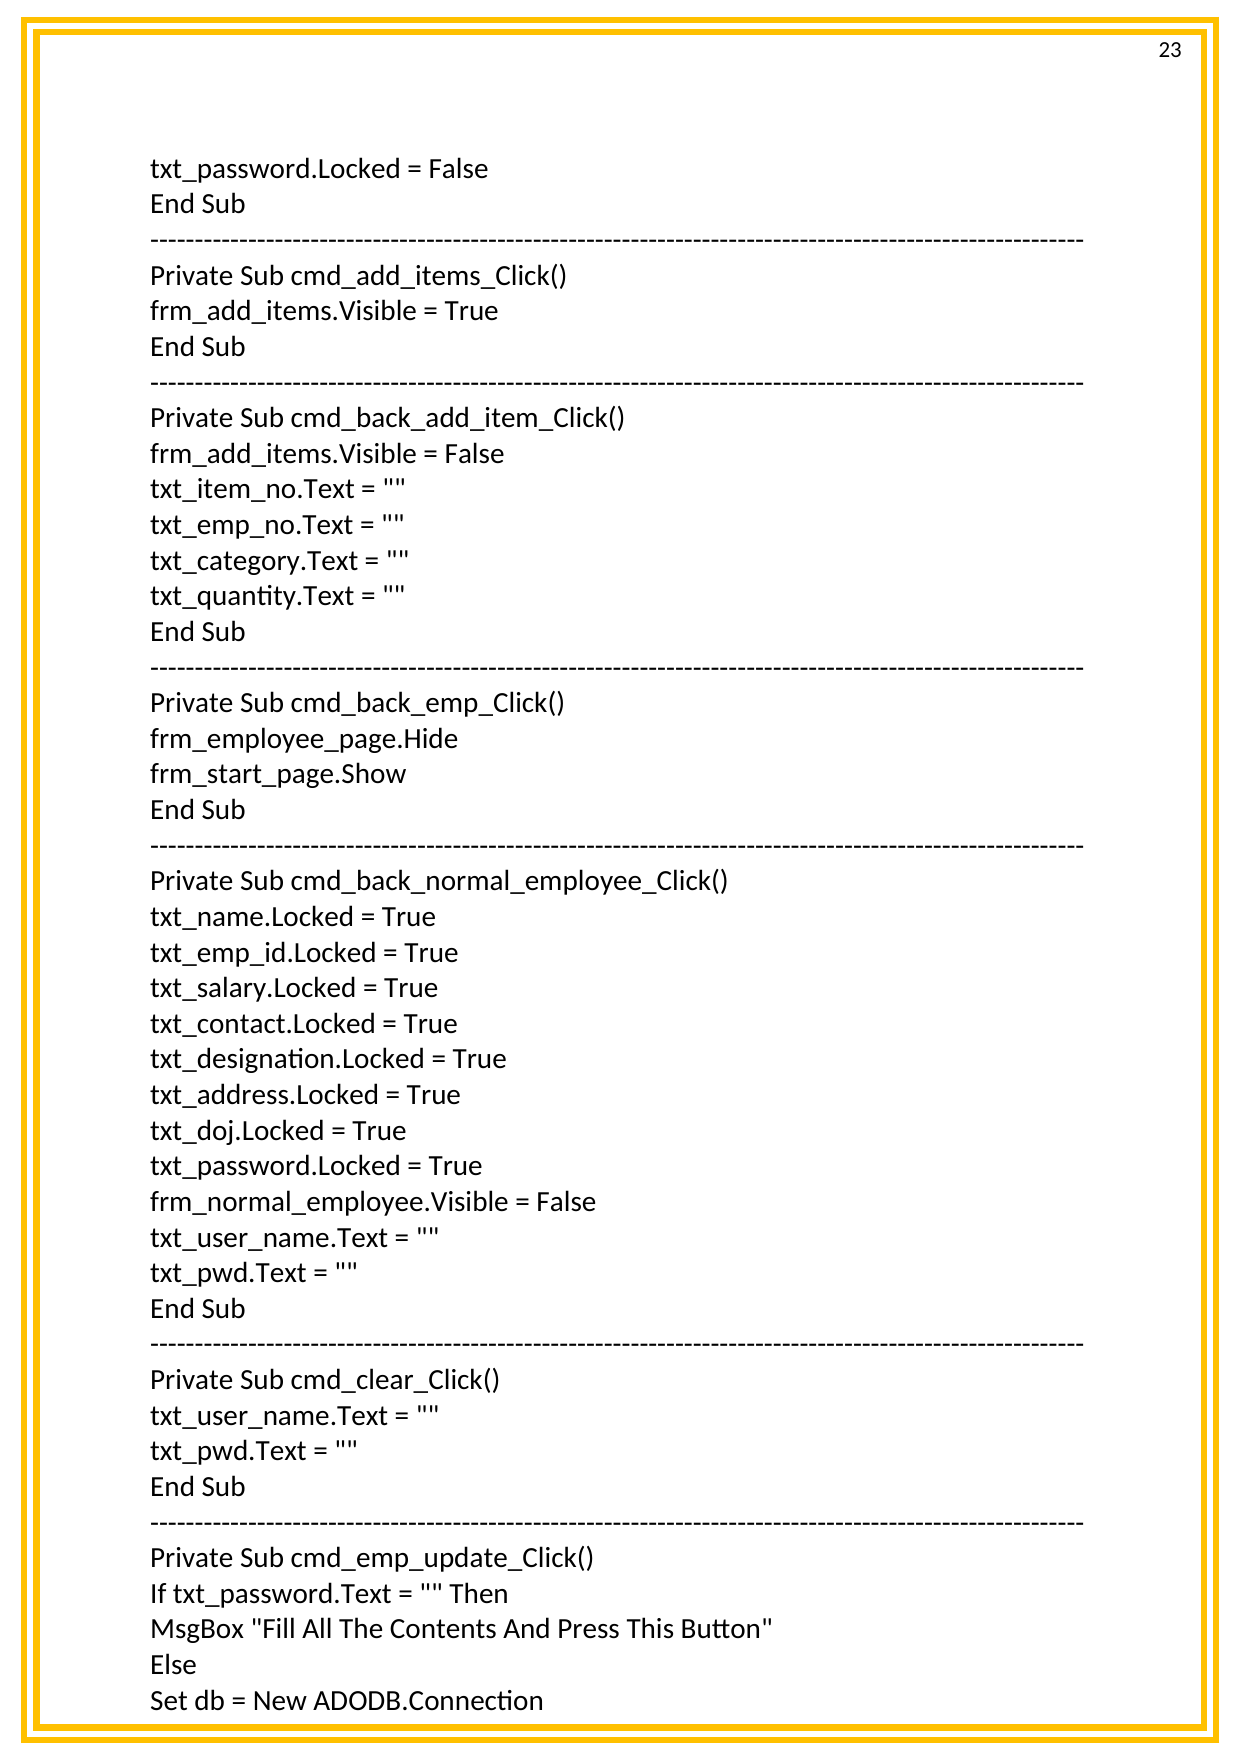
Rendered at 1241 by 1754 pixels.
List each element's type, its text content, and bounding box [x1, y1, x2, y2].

text txt_emp_no.Text = "" [150, 506, 1181, 542]
text txt_user_name.Text = "" [150, 1397, 1181, 1432]
text Private Sub cmd_add_items_Click() [150, 257, 1181, 292]
text --------------------------------------------------------------------------------------------------------- [150, 364, 1181, 399]
text End Sub [150, 186, 1181, 221]
text frm_employee_page.Hide [150, 720, 1181, 756]
text Private Sub cmd_back_normal_employee_Click() [150, 862, 1181, 898]
text --------------------------------------------------------------------------------------------------------- [150, 1504, 1181, 1539]
text --------------------------------------------------------------------------------------------------------- [150, 1326, 1181, 1361]
text frm_start_page.Show [150, 756, 1181, 791]
text Private Sub cmd_emp_update_Click() [150, 1539, 1181, 1575]
text frm_add_items.Visible = False [150, 435, 1181, 471]
text --------------------------------------------------------------------------------------------------------- [150, 649, 1181, 684]
text txt_emp_id.Locked = True [150, 934, 1181, 969]
text txt_name.Locked = True [150, 898, 1181, 934]
text txt_contact.Locked = True [150, 1005, 1181, 1041]
text txt_password.Locked = False [150, 150, 1181, 186]
text End Sub [150, 613, 1181, 649]
text txt_pwd.Text = "" [150, 1432, 1181, 1468]
text txt_user_name.Text = "" [150, 1219, 1181, 1254]
text txt_doj.Locked = True [150, 1112, 1181, 1147]
text Private Sub cmd_clear_Click() [150, 1361, 1181, 1397]
text If txt_password.Text = "" Then [150, 1575, 1181, 1611]
text Private Sub cmd_back_emp_Click() [150, 684, 1181, 720]
text MsgBox "Fill All The Contents And Press This Button" [150, 1611, 1181, 1646]
text txt_password.Locked = True [150, 1147, 1181, 1183]
text txt_pwd.Text = "" [150, 1254, 1181, 1290]
text txt_item_no.Text = "" [150, 471, 1181, 506]
text Else [150, 1646, 1181, 1682]
text End Sub [150, 791, 1181, 827]
text --------------------------------------------------------------------------------------------------------- [150, 221, 1181, 257]
text txt_salary.Locked = True [150, 969, 1181, 1005]
text --------------------------------------------------------------------------------------------------------- [150, 827, 1181, 862]
text frm_normal_employee.Visible = False [150, 1183, 1181, 1219]
text End Sub [150, 1290, 1181, 1326]
text frm_add_items.Visible = True [150, 292, 1181, 328]
text txt_designation.Locked = True [150, 1041, 1181, 1076]
text Set db = New ADODB.Connection [150, 1682, 1181, 1717]
text End Sub [150, 328, 1181, 364]
text txt_address.Locked = True [150, 1076, 1181, 1112]
text txt_quantity.Text = "" [150, 577, 1181, 613]
text Private Sub cmd_back_add_item_Click() [150, 399, 1181, 435]
text txt_category.Text = "" [150, 542, 1181, 577]
text End Sub [150, 1468, 1181, 1504]
